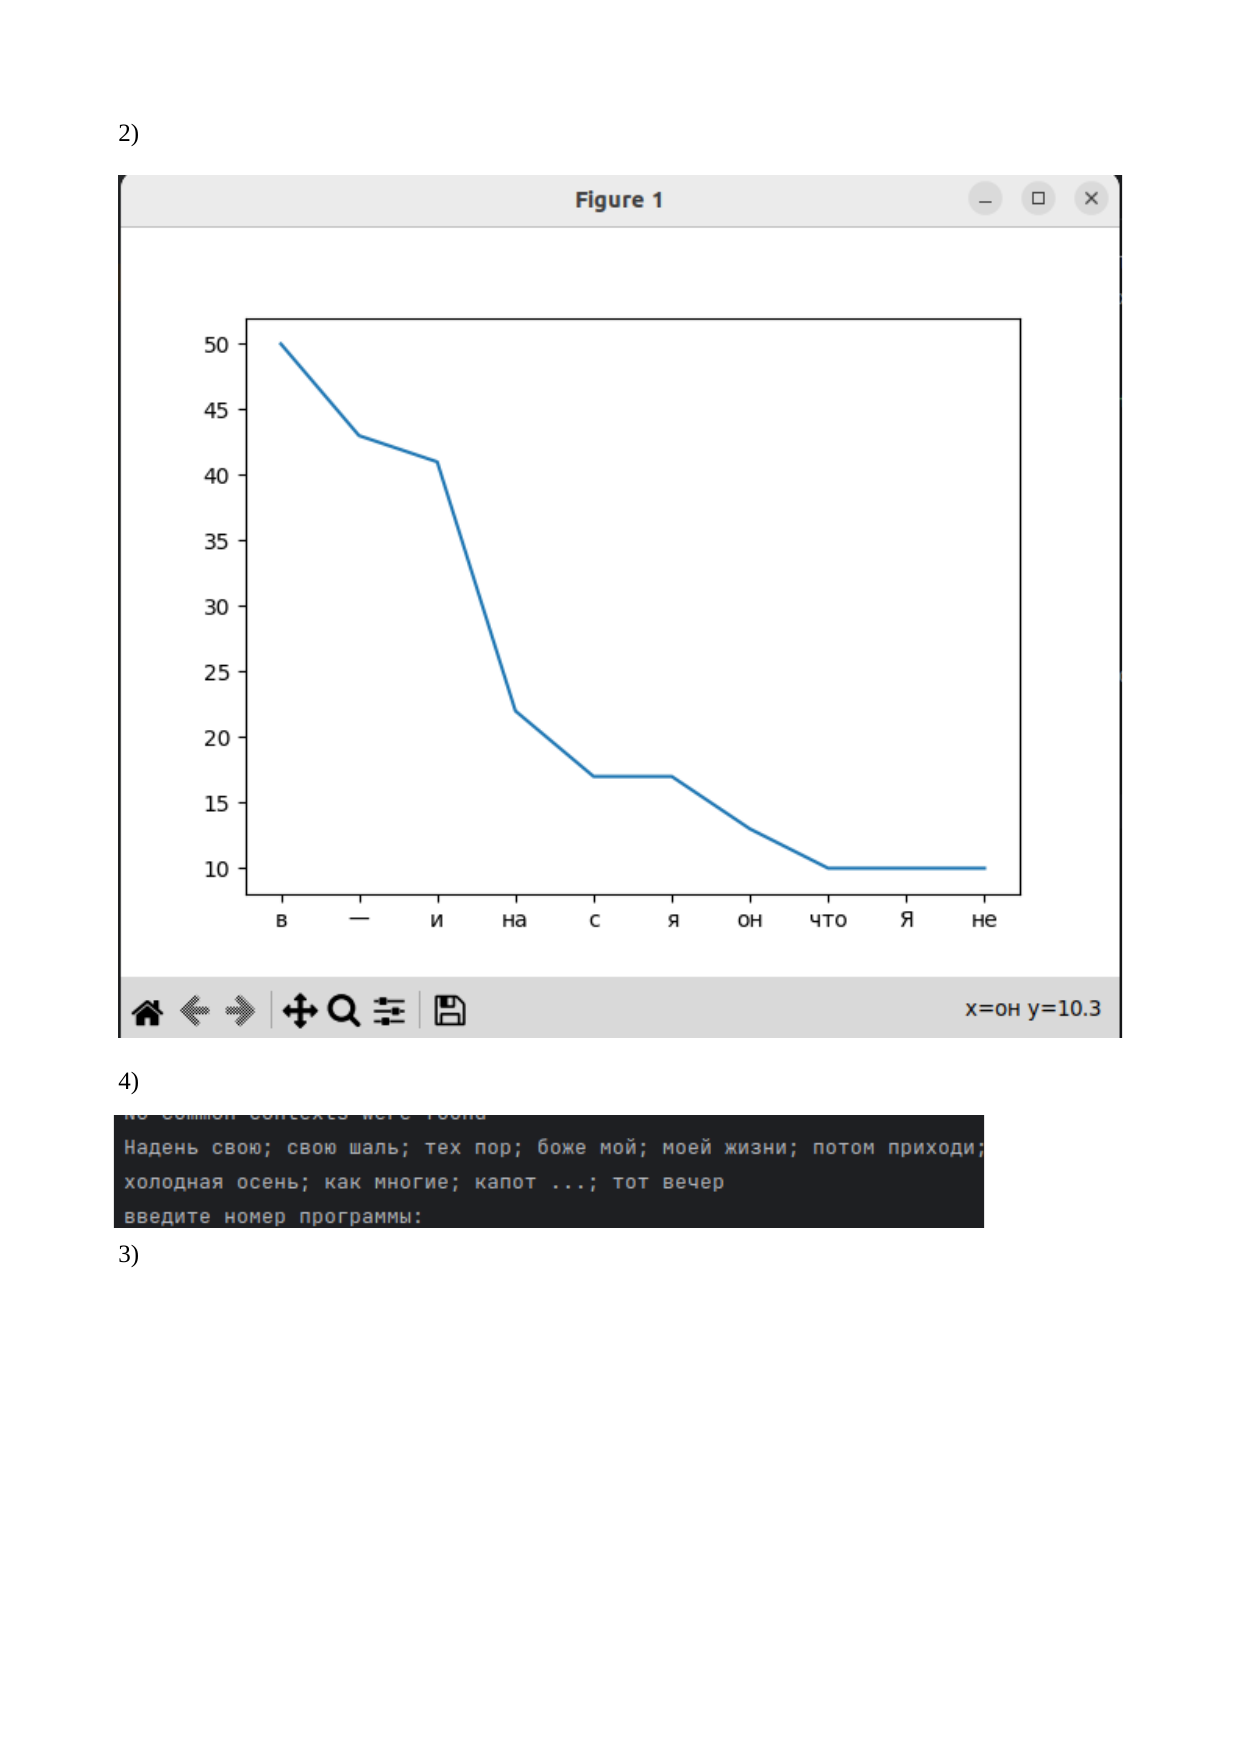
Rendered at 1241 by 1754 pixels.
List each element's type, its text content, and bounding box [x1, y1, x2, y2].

picture [113, 1115, 985, 1228]
picture [118, 175, 1123, 1038]
text 2) [118, 118, 1122, 147]
text 3) [118, 1239, 1122, 1268]
text 4) [118, 1066, 1122, 1095]
